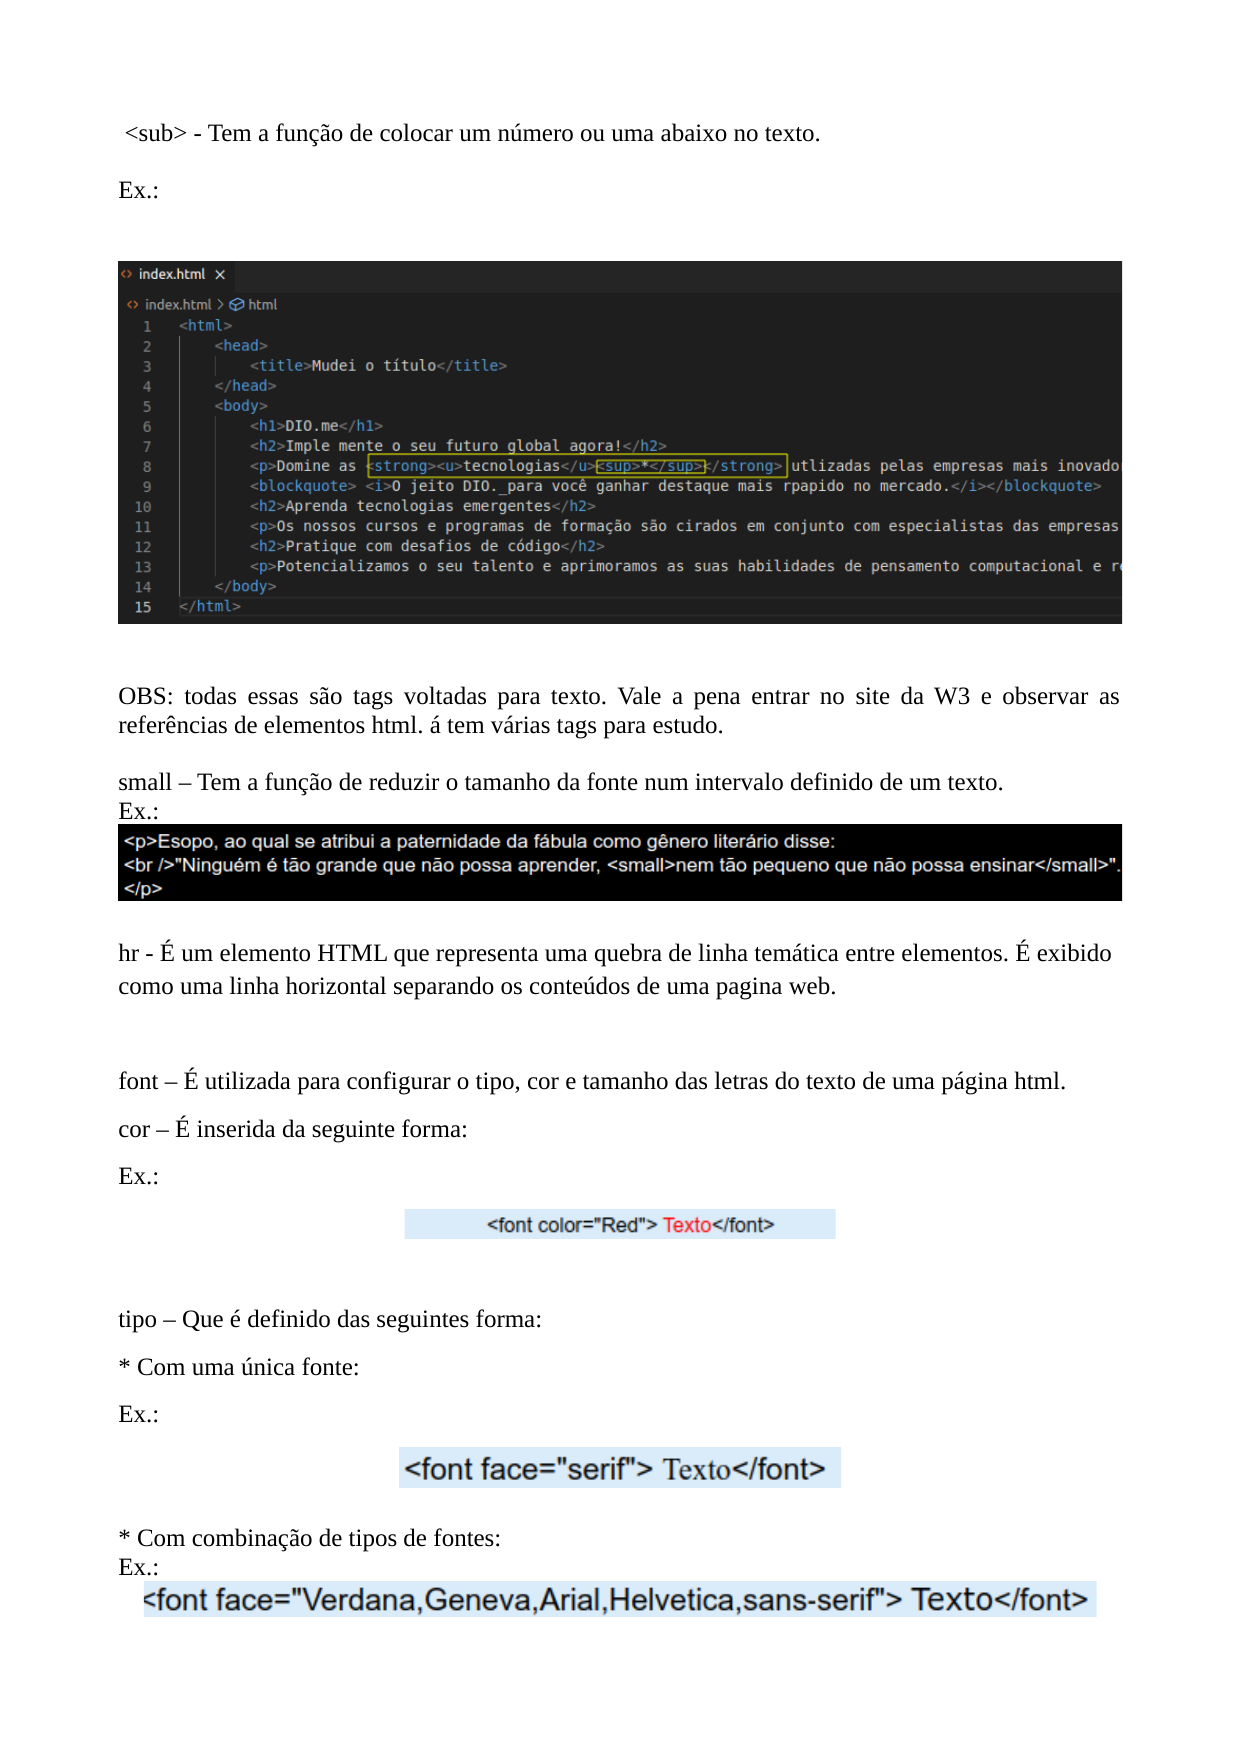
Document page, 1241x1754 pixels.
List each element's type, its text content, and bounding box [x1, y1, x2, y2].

text OBS: todas essas são tags voltadas para texto. Vale a pena entrar no site da W3 e observar as referências de elementos html. á tem várias tags para estudo. [118, 681, 1122, 738]
text Ex.: [118, 796, 1122, 824]
text * Com uma única fonte: [118, 1352, 1122, 1381]
text font – É utilizada para configurar o tipo, cor e tamanho das letras do texto de uma página html. [118, 1066, 1122, 1095]
text Ex.: [118, 176, 1122, 204]
picture [404, 1209, 836, 1239]
text Ex.: [118, 1552, 1122, 1581]
picture [399, 1447, 842, 1488]
text Ex.: [118, 1399, 1122, 1428]
text small – Tem a função de reduzir o tamanho da fonte num intervalo definido de um texto. [118, 767, 1122, 796]
picture [143, 1581, 1097, 1617]
text Ex.: [118, 1161, 1122, 1190]
picture [118, 261, 1123, 624]
text hr - É um elemento HTML que representa uma quebra de linha temática entre elementos. É exibido como uma linha horizontal separando os conteúdos de uma pagina web. [118, 901, 1122, 1000]
text * Com combinação de tipos de fontes: [118, 1523, 1122, 1552]
text tipo – Que é definido das seguintes forma: [118, 1304, 1122, 1333]
picture [118, 824, 1123, 901]
text <sub> - Tem a função de colocar um número ou uma abaixo no texto. [118, 118, 1122, 147]
text cor – É inserida da seguinte forma: [118, 1114, 1122, 1143]
